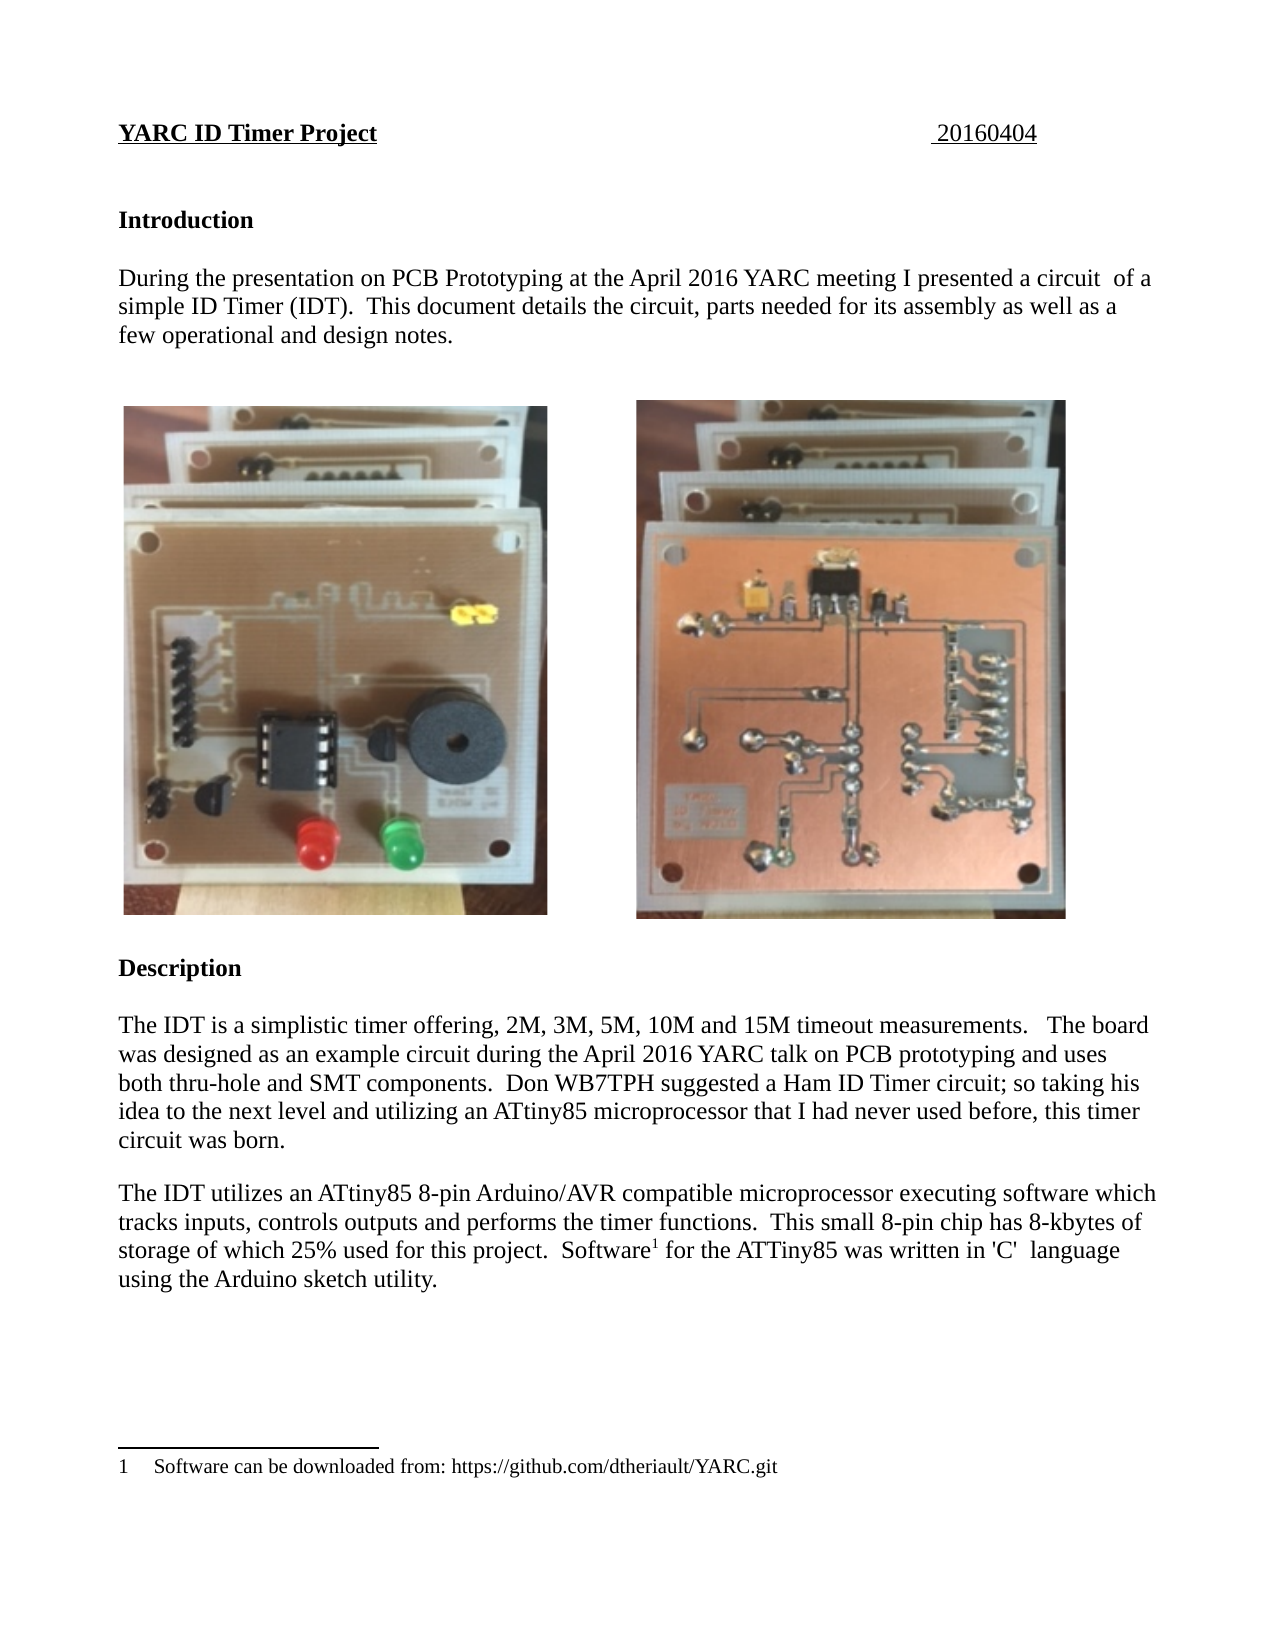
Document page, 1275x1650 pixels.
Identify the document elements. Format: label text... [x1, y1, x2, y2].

text Software can be downloaded from: https://github.com/dtheriault/YARC.git [118, 1454, 1157, 1478]
text During the presentation on PCB Prototyping at the April 2016 YARC meeting I presented a circuit of a simple ID Timer (IDT). This document details the circuit, parts needed for its assembly as well as a few operational and design notes. [118, 263, 1157, 349]
picture [636, 400, 1066, 919]
text Introduction [118, 205, 1157, 234]
text Description [118, 953, 1157, 981]
picture [123, 406, 548, 915]
text The IDT utilizes an ATtiny85 8-pin Arduino/AVR compatible microprocessor executing software which tracks inputs, controls outputs and performs the timer functions. This small 8-pin chip has 8-kbytes of storage of which 25% used for this project. Software for the ATTiny85 was written in 'C' language using the Arduino sketch utility. [118, 1178, 1157, 1293]
text The IDT is a simplistic timer offering, 2M, 3M, 5M, 10M and 15M timeout measurements. The board was designed as an example circuit during the April 2016 YARC talk on PCB prototyping and uses both thru-hole and SMT components. Don WB7TPH suggested a Ham ID Timer circuit; so taking his idea to the next level and utilizing an ATtiny85 microprocessor that I had never used before, this timer circuit was born. [118, 1010, 1157, 1154]
